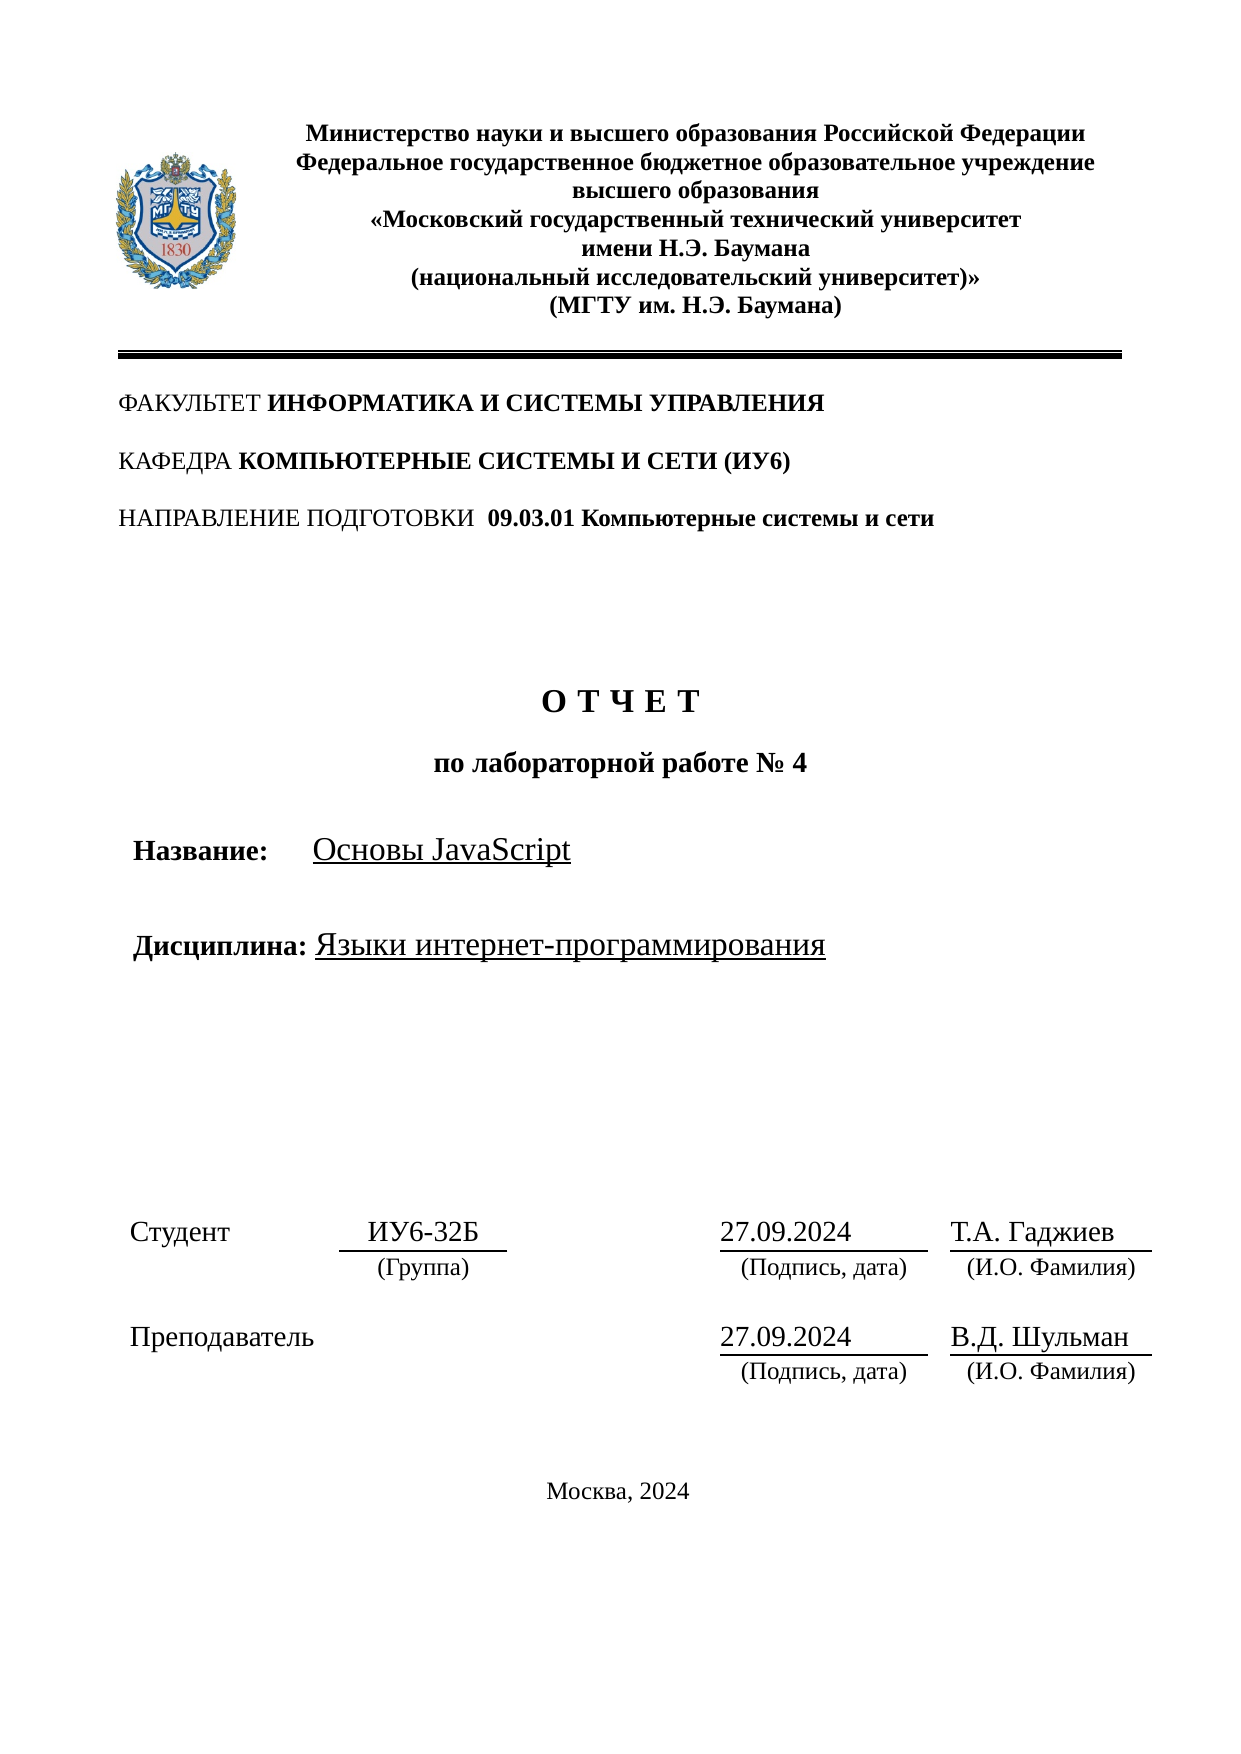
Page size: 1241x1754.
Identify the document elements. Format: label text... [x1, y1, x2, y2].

table_cell [709, 1285, 939, 1319]
table_cell 27.09.2024 [709, 1319, 939, 1356]
table_cell [118, 1252, 328, 1285]
text КАФЕДРА Компьютерные системы и сети (ИУ6) [118, 446, 1122, 474]
table_cell (И.О. Фамилия) [939, 1356, 1163, 1389]
table_header Т.А. Гаджиев [939, 1215, 1163, 1252]
subtitle Отчет [118, 682, 1122, 720]
table_cell [328, 1319, 519, 1356]
table_cell В.Д. Шульман [939, 1319, 1163, 1356]
table_header ИУ6-32Б [328, 1215, 519, 1252]
text Название: Основы JavaScript [133, 829, 1122, 867]
table_cell [519, 1319, 709, 1356]
table_cell [519, 1252, 709, 1285]
table_cell [118, 1356, 328, 1389]
table_header 27.09.2024 [709, 1215, 939, 1252]
table_cell [328, 1285, 519, 1319]
table_cell [519, 1356, 709, 1389]
table_header [519, 1215, 709, 1252]
text ФАКУЛЬТЕТ Информатика и системы управления [118, 388, 1122, 417]
table_cell [939, 1285, 1163, 1319]
picture [115, 152, 237, 289]
table_cell [118, 1285, 328, 1319]
table_header Министерство науки и высшего образования Российской Федерации Федеральное государственное бюджетное образовательное учреждение высшего образования «Московский государственный технический университет имени Н.Э. Баумана (национальный исследовательский университет)» (МГТУ им. Н.Э. Баумана) [254, 118, 1137, 319]
text НАПРАВЛЕНИЕ ПОДГОТОВКИ 09.03.01 Компьютерные системы и сети [118, 503, 1122, 532]
table_cell (Подпись, дата) [709, 1356, 939, 1389]
table_header Студент [118, 1215, 328, 1252]
subtitle по лабораторной работе № 4 [118, 745, 1122, 778]
table_cell (Группа) [328, 1252, 519, 1285]
table_cell [328, 1356, 519, 1389]
table_cell Преподаватель [118, 1319, 328, 1356]
table_cell [519, 1285, 709, 1319]
table_header [107, 118, 254, 319]
table_cell (Подпись, дата) [709, 1252, 939, 1285]
text Дисциплина: Языки интернет-программирования [133, 925, 1122, 963]
table_cell (И.О. Фамилия) [939, 1252, 1163, 1285]
text Москва, 2024 [118, 1476, 1122, 1504]
